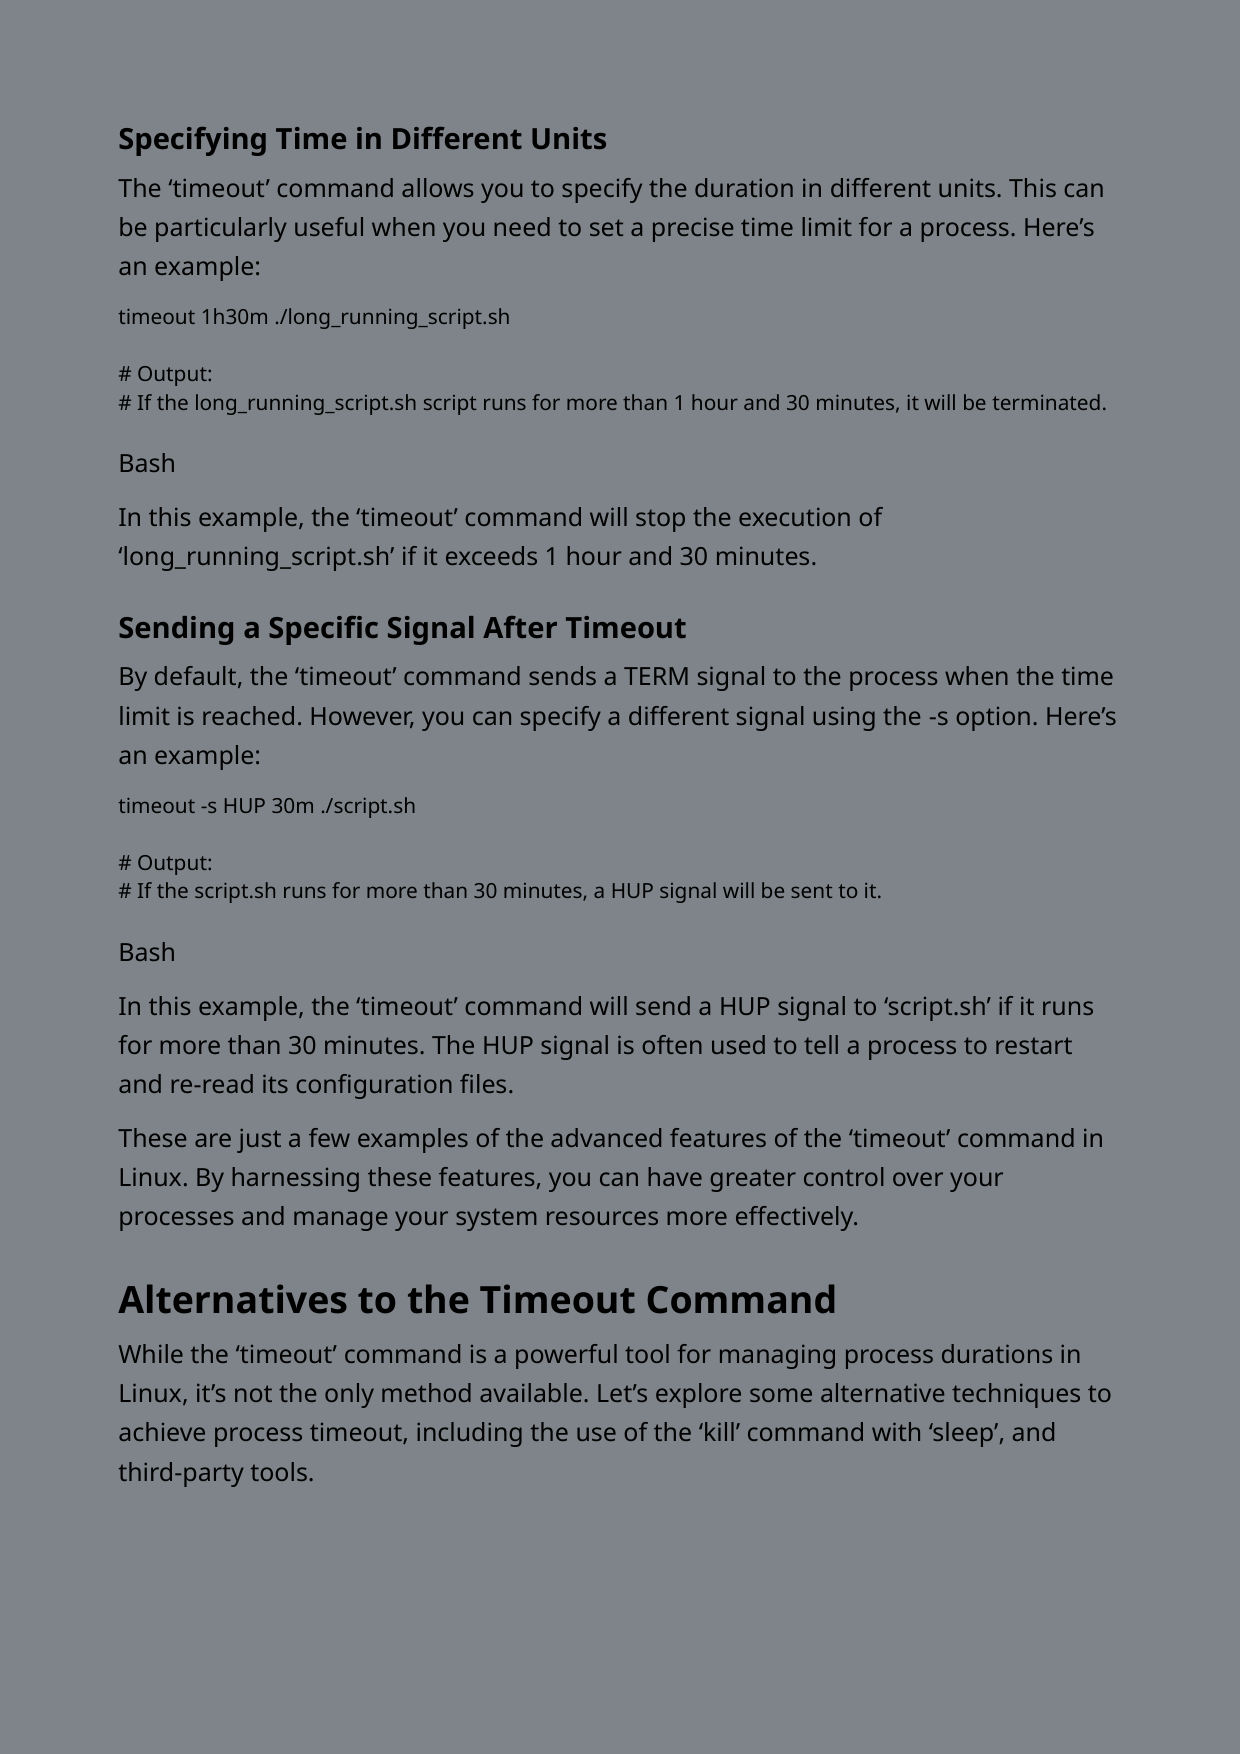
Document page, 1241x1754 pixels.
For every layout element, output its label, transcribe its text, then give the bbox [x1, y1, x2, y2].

text Bash [118, 934, 1122, 968]
text timeout 1h30m ./long_running_script.sh [118, 302, 1122, 331]
text By default, the ‘timeout’ command sends a TERM signal to the process when the time limit is reached. However, you can specify a different signal using the -s option. Here’s an example: [118, 659, 1122, 771]
text These are just a few examples of the advanced features of the ‘timeout’ command in Linux. By harnessing these features, you can have greater control over your processes and manage your system resources more effectively. [118, 1120, 1122, 1233]
text In this example, the ‘timeout’ command will stop the execution of ‘long_running_script.sh’ if it exceeds 1 hour and 30 minutes. [118, 499, 1122, 573]
subtitle Alternatives to the Timeout Command [118, 1273, 1122, 1324]
text The ‘timeout’ command allows you to specify the duration in different units. This can be particularly useful when you need to set a precise time limit for a process. Here’s an example: [118, 170, 1122, 283]
text Bash [118, 446, 1122, 480]
subtitle Specifying Time in Different Units [118, 118, 1122, 158]
text # Output: [118, 848, 1122, 876]
text timeout -s HUP 30m ./script.sh [118, 791, 1122, 819]
text # Output: [118, 359, 1122, 388]
text In this example, the ‘timeout’ command will send a HUP signal to ‘script.sh’ if it runs for more than 30 minutes. The HUP signal is often used to tell a process to restart and re-read its configuration files. [118, 988, 1122, 1101]
text While the ‘timeout’ command is a powerful tool for managing process durations in Linux, it’s not the only method available. Let’s explore some alternative techniques to achieve process timeout, including the use of the ‘kill’ command with ‘sleep’, and third-party tools. [118, 1337, 1122, 1488]
text # If the long_running_script.sh script runs for more than 1 hour and 30 minutes, it will be terminated. [118, 388, 1122, 416]
subtitle Sending a Specific Signal After Timeout [118, 607, 1122, 647]
text # If the script.sh runs for more than 30 minutes, a HUP signal will be sent to it. [118, 876, 1122, 905]
